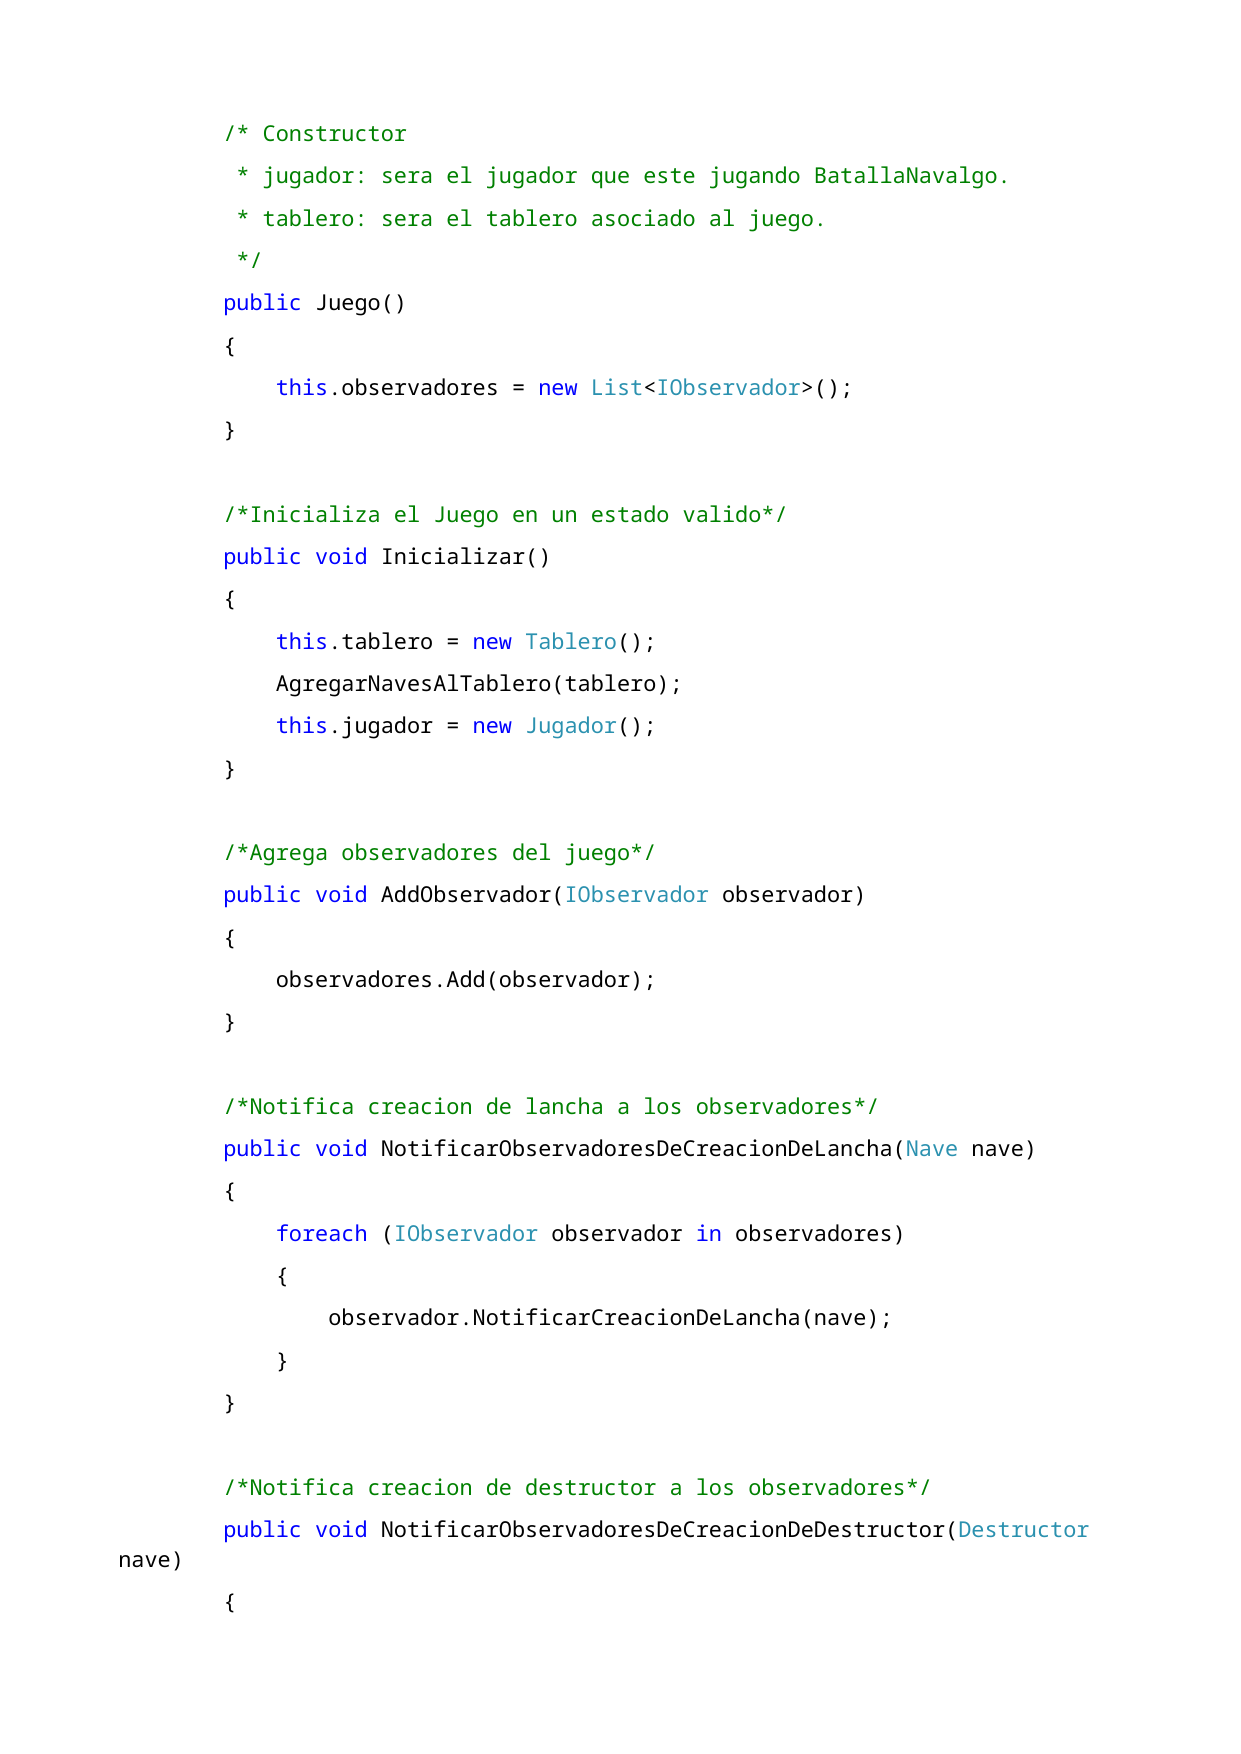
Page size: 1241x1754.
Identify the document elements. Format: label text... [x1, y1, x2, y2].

text /*Agrega observadores del juego*/ [118, 837, 1122, 867]
text } [118, 414, 1122, 444]
text { [118, 329, 1122, 359]
text { [118, 1260, 1122, 1290]
text { [118, 583, 1122, 613]
text /*Notifica creacion de lancha a los observadores*/ [118, 1091, 1122, 1121]
text { [118, 922, 1122, 951]
text public Juego() [118, 287, 1122, 317]
text * jugador: sera el jugador que este jugando BatallaNavalgo. [118, 160, 1122, 190]
text /*Notifica creacion de destructor a los observadores*/ [118, 1471, 1122, 1501]
text AgregarNavesAlTablero(tablero); [118, 668, 1122, 698]
text foreach (IObservador observador in observadores) [118, 1218, 1122, 1247]
text this.tablero = new Tablero(); [118, 626, 1122, 655]
text } [118, 1006, 1122, 1036]
text { [118, 1586, 1122, 1616]
text public void AddObservador(IObservador observador) [118, 879, 1122, 909]
text /* Constructor [118, 118, 1122, 148]
text public void NotificarObservadoresDeCreacionDeDestructor(Destructor nave) [118, 1514, 1122, 1573]
text { [118, 1175, 1122, 1205]
text this.jugador = new Jugador(); [118, 710, 1122, 740]
text observadores.Add(observador); [118, 964, 1122, 994]
text * tablero: sera el tablero asociado al juego. [118, 203, 1122, 232]
text } [118, 1387, 1122, 1417]
text */ [118, 245, 1122, 275]
text this.observadores = new List<IObservador>(); [118, 372, 1122, 402]
text /*Inicializa el Juego en un estado valido*/ [118, 499, 1122, 528]
text observador.NotificarCreacionDeLancha(nave); [118, 1302, 1122, 1332]
text public void Inicializar() [118, 541, 1122, 571]
text public void NotificarObservadoresDeCreacionDeLancha(Nave nave) [118, 1133, 1122, 1163]
text } [118, 1344, 1122, 1374]
text } [118, 752, 1122, 782]
